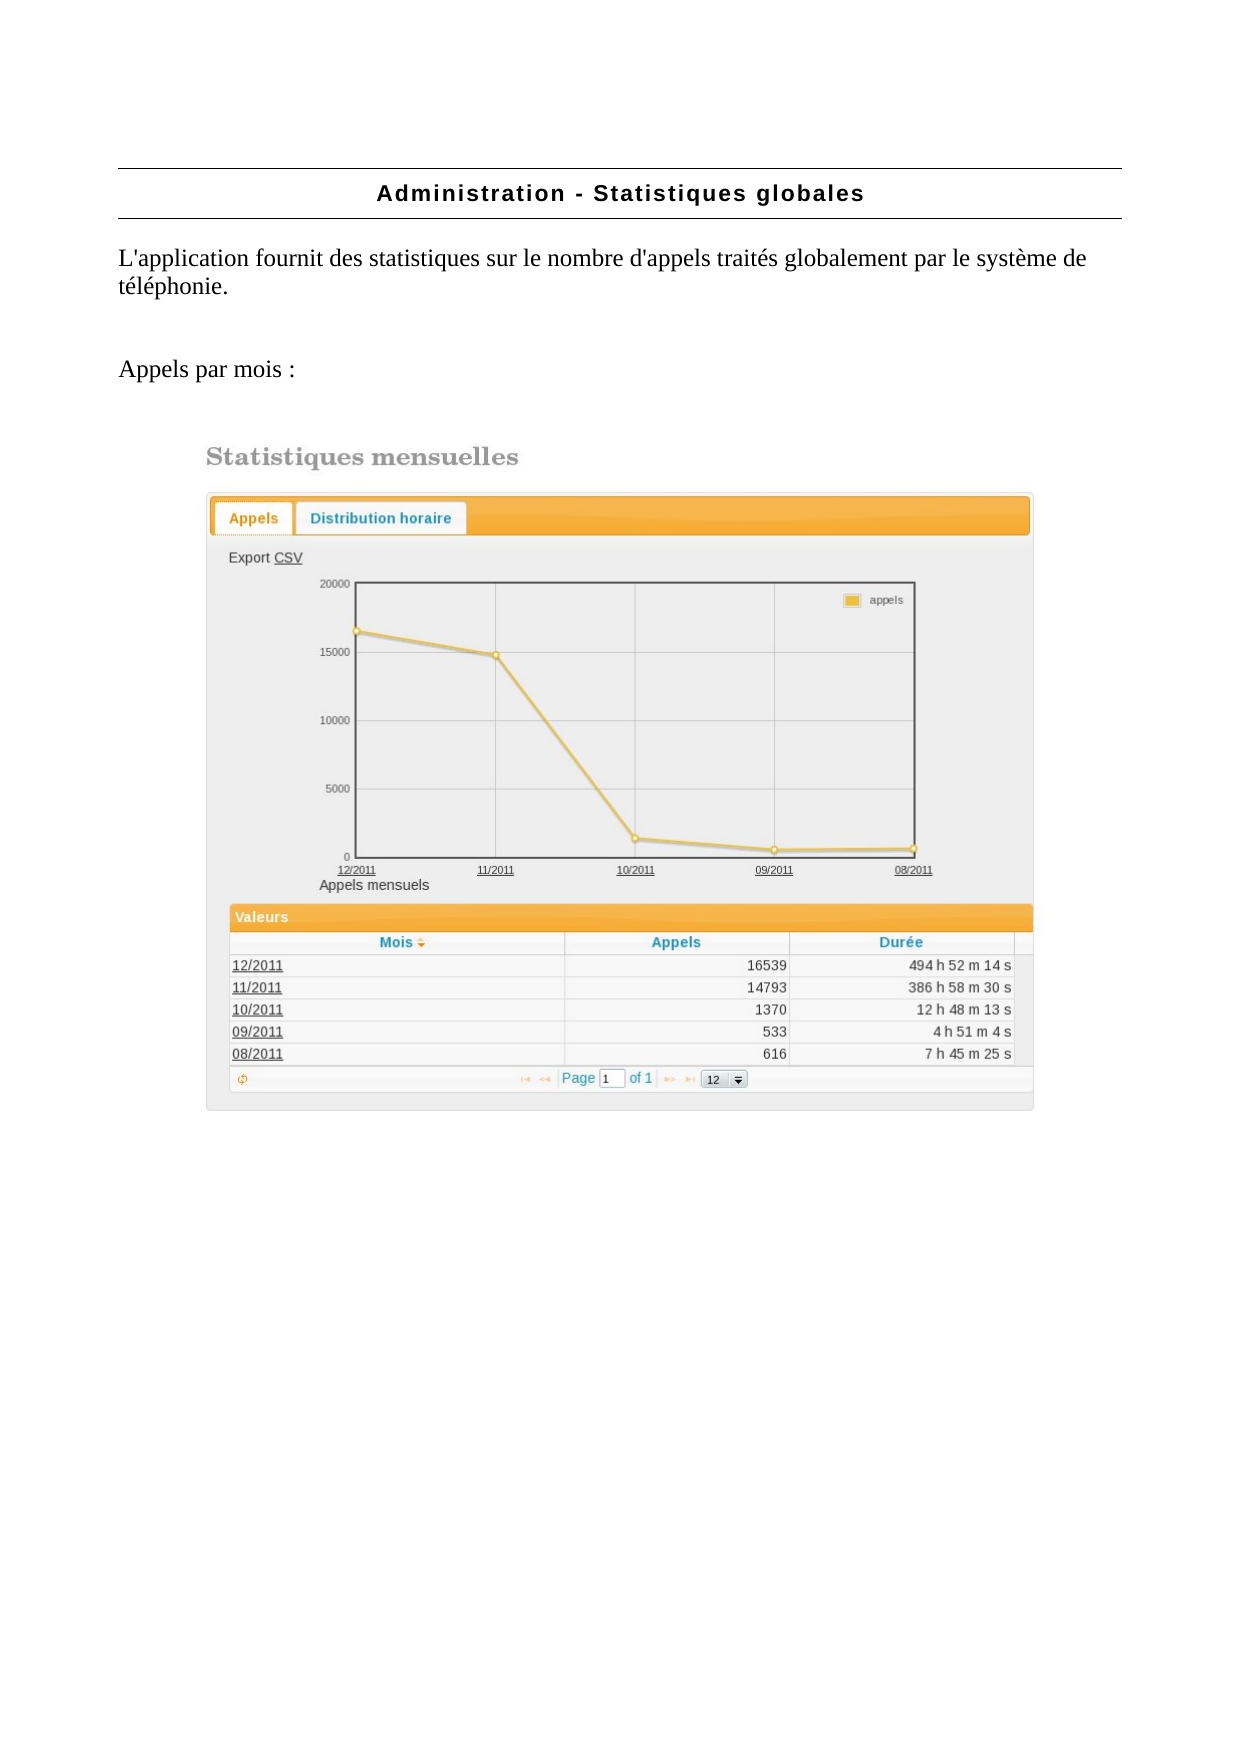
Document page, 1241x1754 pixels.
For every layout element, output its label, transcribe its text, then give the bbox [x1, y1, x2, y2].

picture [195, 436, 1045, 1125]
subtitle Administration - Statistiques globales [118, 169, 1122, 218]
text L'application fournit des statistiques sur le nombre d'appels traités globalement par le système de téléphonie. [118, 243, 1122, 300]
text Appels par mois : [118, 354, 1122, 383]
